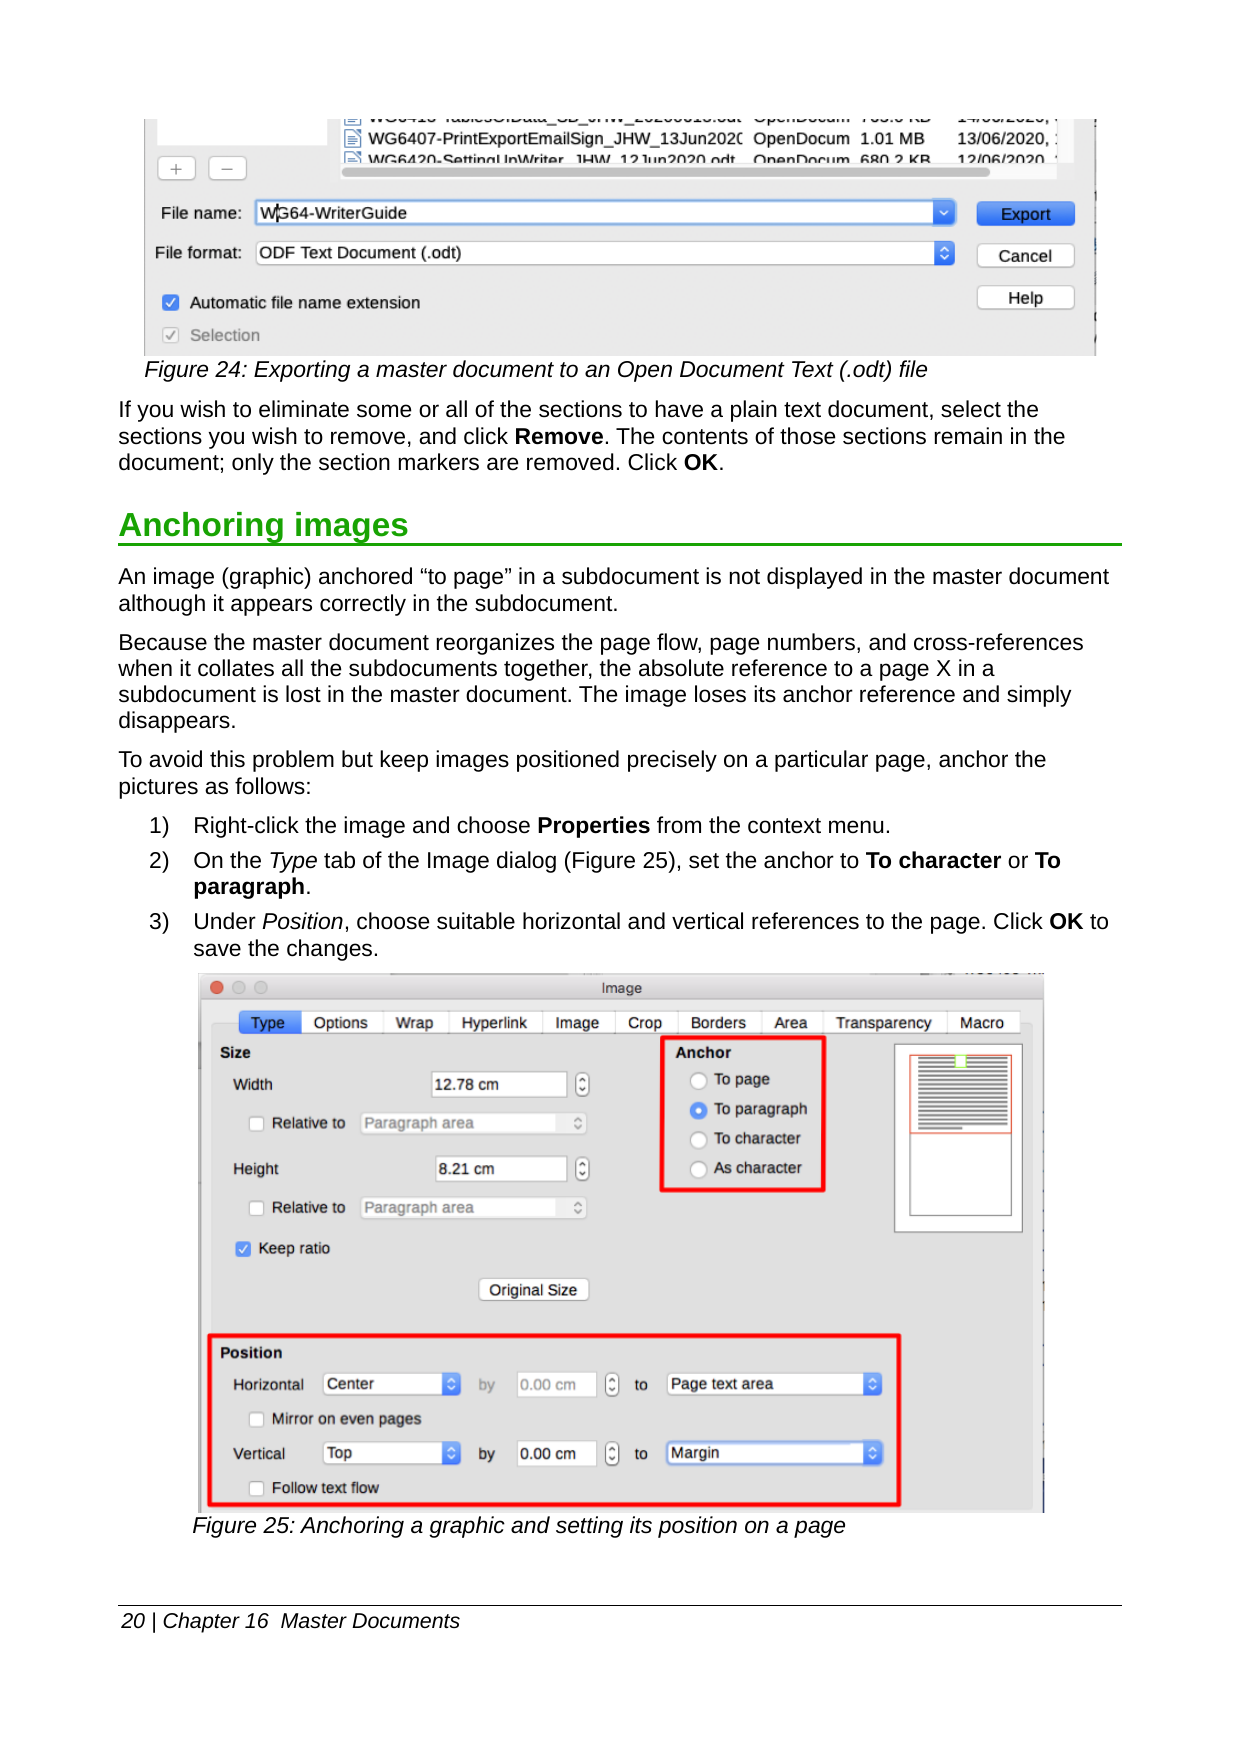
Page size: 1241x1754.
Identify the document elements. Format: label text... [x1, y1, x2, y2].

text Figure 25: Anchoring a graphic and setting its position on a page [192, 973, 1048, 1539]
text An image (graphic) anchored “to page” in a subdocument is not displayed in the master document although it appears correctly in the subdocument. [118, 563, 1122, 616]
subtitle Anchoring images [118, 505, 1122, 543]
text Figure 24: Exporting a master document to an Open Document Text (.odt) file [144, 356, 1096, 382]
list To avoid this problem but keep images positioned precisely on a particular page, anchor the pictures as follows: [118, 746, 1122, 799]
list On the Type tab of the Image dialog (Figure 25), set the anchor to To character or To paragraph. [169, 847, 1122, 899]
text Because the master document reorganizes the page flow, page numbers, and cross-references when it collates all the subdocuments together, the absolute reference to a page X in a subdocument is lost in the master document. The image loses its anchor reference and simply disappears. [118, 628, 1122, 734]
picture [144, 119, 1097, 356]
picture [197, 973, 1045, 1513]
list Right-click the image and choose Properties from the context menu. [169, 812, 1122, 838]
text If you wish to eliminate some or all of the sections to have a plain text document, select the sections you wish to remove, and click Remove. The contents of those sections remain in the document; only the section markers are removed. Click OK. [118, 396, 1122, 476]
list Under Position, choose suitable horizontal and vertical references to the page. Click OK to save the changes. [169, 908, 1122, 961]
